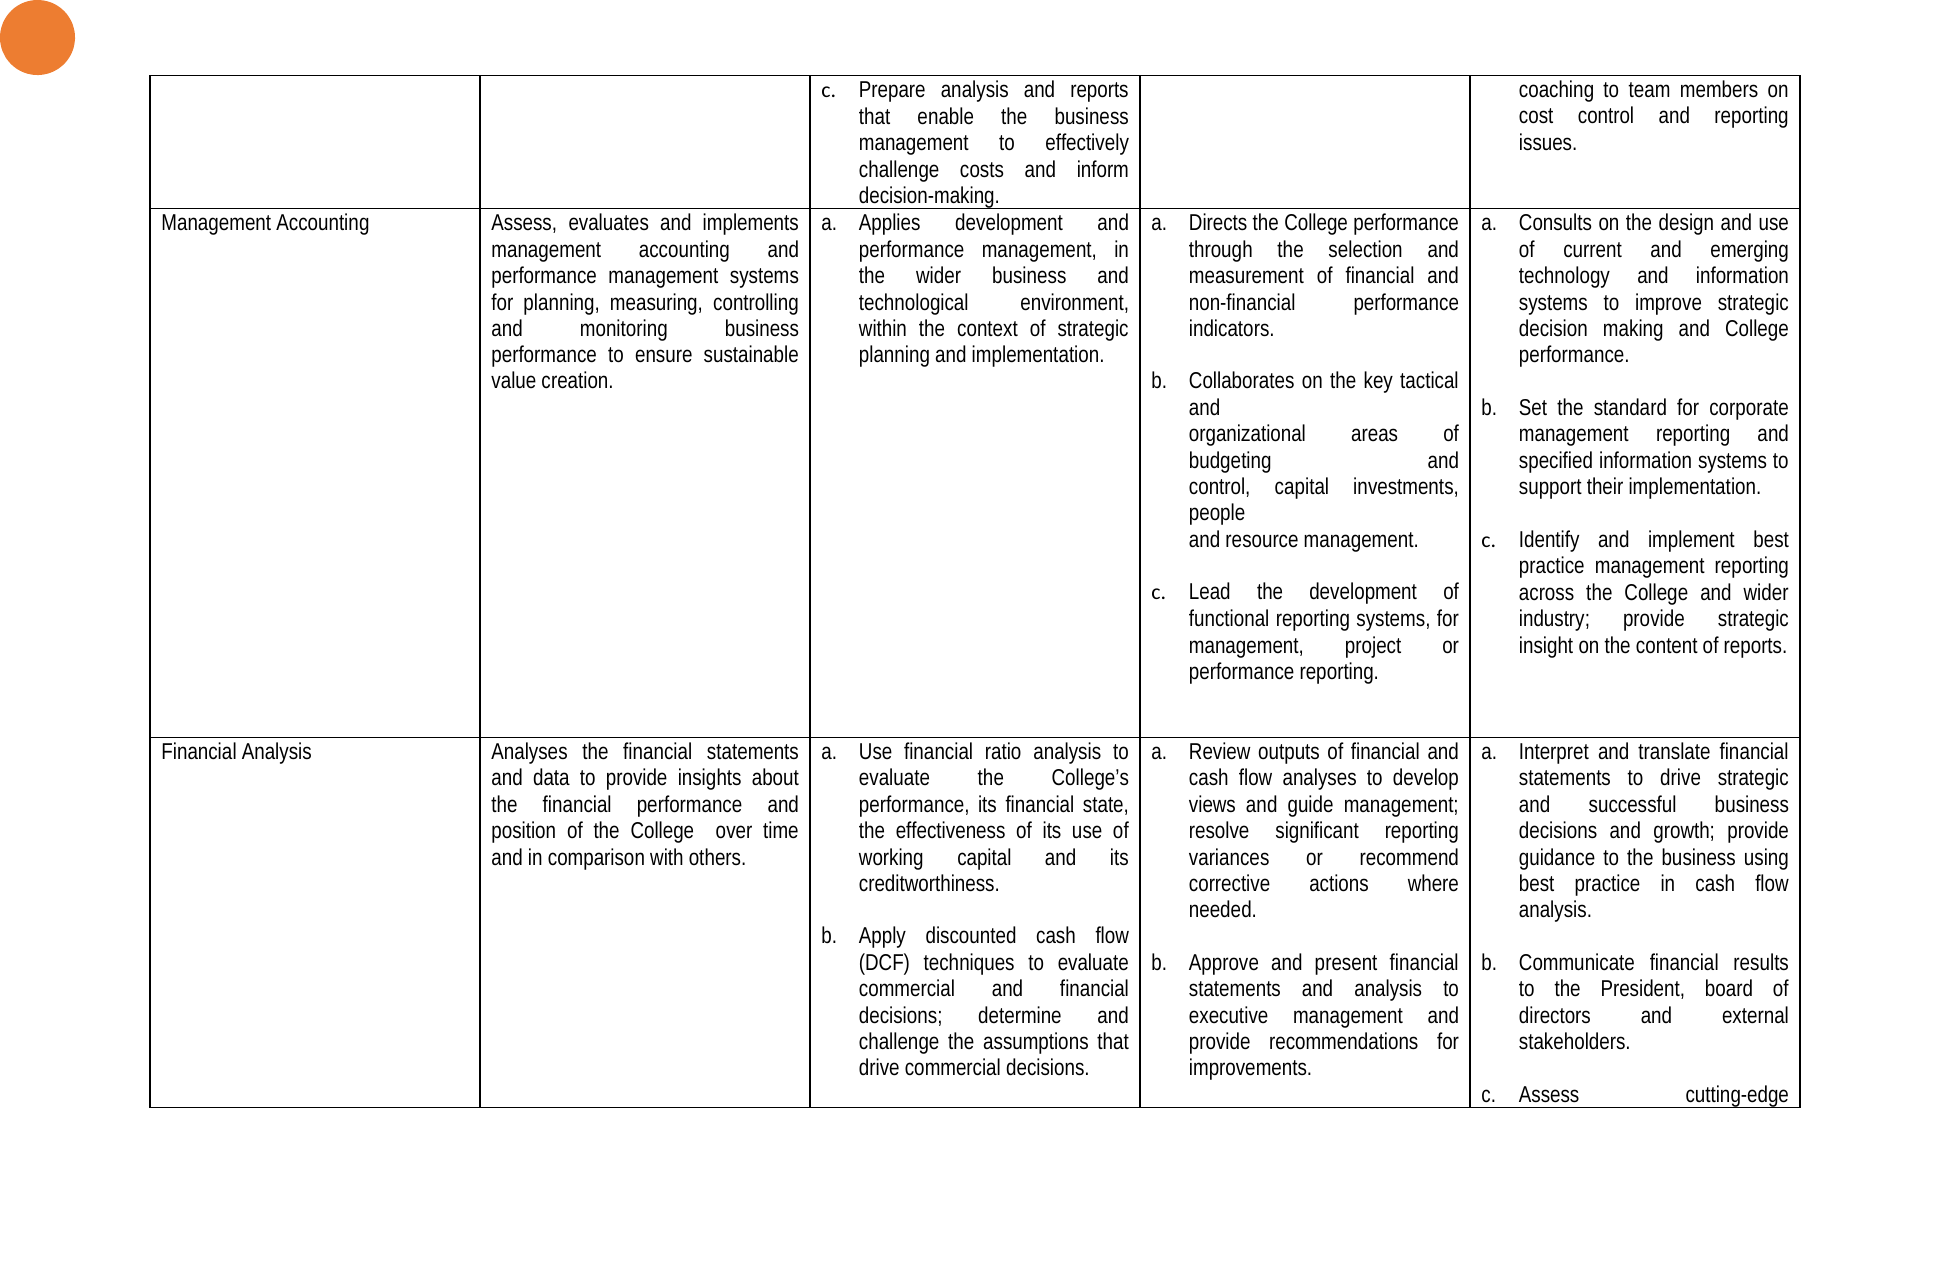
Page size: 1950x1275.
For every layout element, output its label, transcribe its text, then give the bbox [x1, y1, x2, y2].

table_cell Financial Analysis [151, 738, 479, 1107]
table_cell Interpret and translate financial statements to drive strategic and successful business decisions and growth; provide guidance to the business using best practice in cash flow analysis. Communicate financial results to the President, board of directors and external stakeholders. Assess cutting-edge [1471, 738, 1799, 1107]
table_cell Analyses the financial statements and data to provide insights about the financial performance and position of the College over time and in comparison with others. [481, 738, 809, 1107]
table_cell [481, 76, 809, 208]
table_cell [151, 76, 479, 208]
table_cell Demonstrate basic understanding of techniques used to analyses and manage costs. Apply various techniques such as target costing, value analysis and life cycle, and discuss implications. Prepare analysis and reports that enable the business management to effectively challenge costs and inform decision-making. [811, 76, 1139, 208]
table_cell [1141, 76, 1469, 208]
table_cell Review outputs of financial and cash flow analyses to develop views and guide management; resolve significant reporting variances or recommend corrective actions where needed. Approve and present financial statements and analysis to executive management and provide recommendations for improvements. Design reporting and monitoring regimes to track performance against College’s objectives. Apply sophisticated quantitative analysis to identify the business, commercial and financial impact on the College different courses of action; advise on actions or options to improve the modelled outcome. [1141, 738, 1469, 1107]
table_cell Assess, evaluates and implements management accounting and performance management systems for planning, measuring, controlling and monitoring business performance to ensure sustainable value creation. [481, 209, 809, 737]
table_cell Directs the College performance through the selection and measurement of financial and non-financial performance indicators. Collaborates on the key tactical and organizational areas of budgeting and control, capital investments, people and resource management. Lead the development of functional reporting systems, for management, project or performance reporting. [1141, 209, 1469, 737]
table_cell Consults on the design and use of current and emerging technology and information systems to improve strategic decision making and College performance. Set the standard for corporate management reporting and specified information systems to support their implementation. Identify and implement best practice management reporting across the College and wider industry; provide strategic insight on the content of reports. [1471, 209, 1799, 737]
table_cell coaching to team members on cost control and reporting issues. [1471, 76, 1799, 208]
table_cell Management Accounting [151, 209, 479, 737]
table_cell Applies development and performance management, in the wider business and technological environment, within the context of strategic planning and implementation. [811, 209, 1139, 737]
table_cell Use financial ratio analysis to evaluate the College’s performance, its financial state, the effectiveness of its use of working capital and its creditworthiness. Apply discounted cash flow (DCF) techniques to evaluate commercial and financial decisions; determine and challenge the assumptions that drive commercial decisions. Prepare profit and loss, economic value added, and cash flow analysis to enable decision-making; evaluate changes in account balances and identify items requiring escalating. [811, 738, 1139, 1107]
